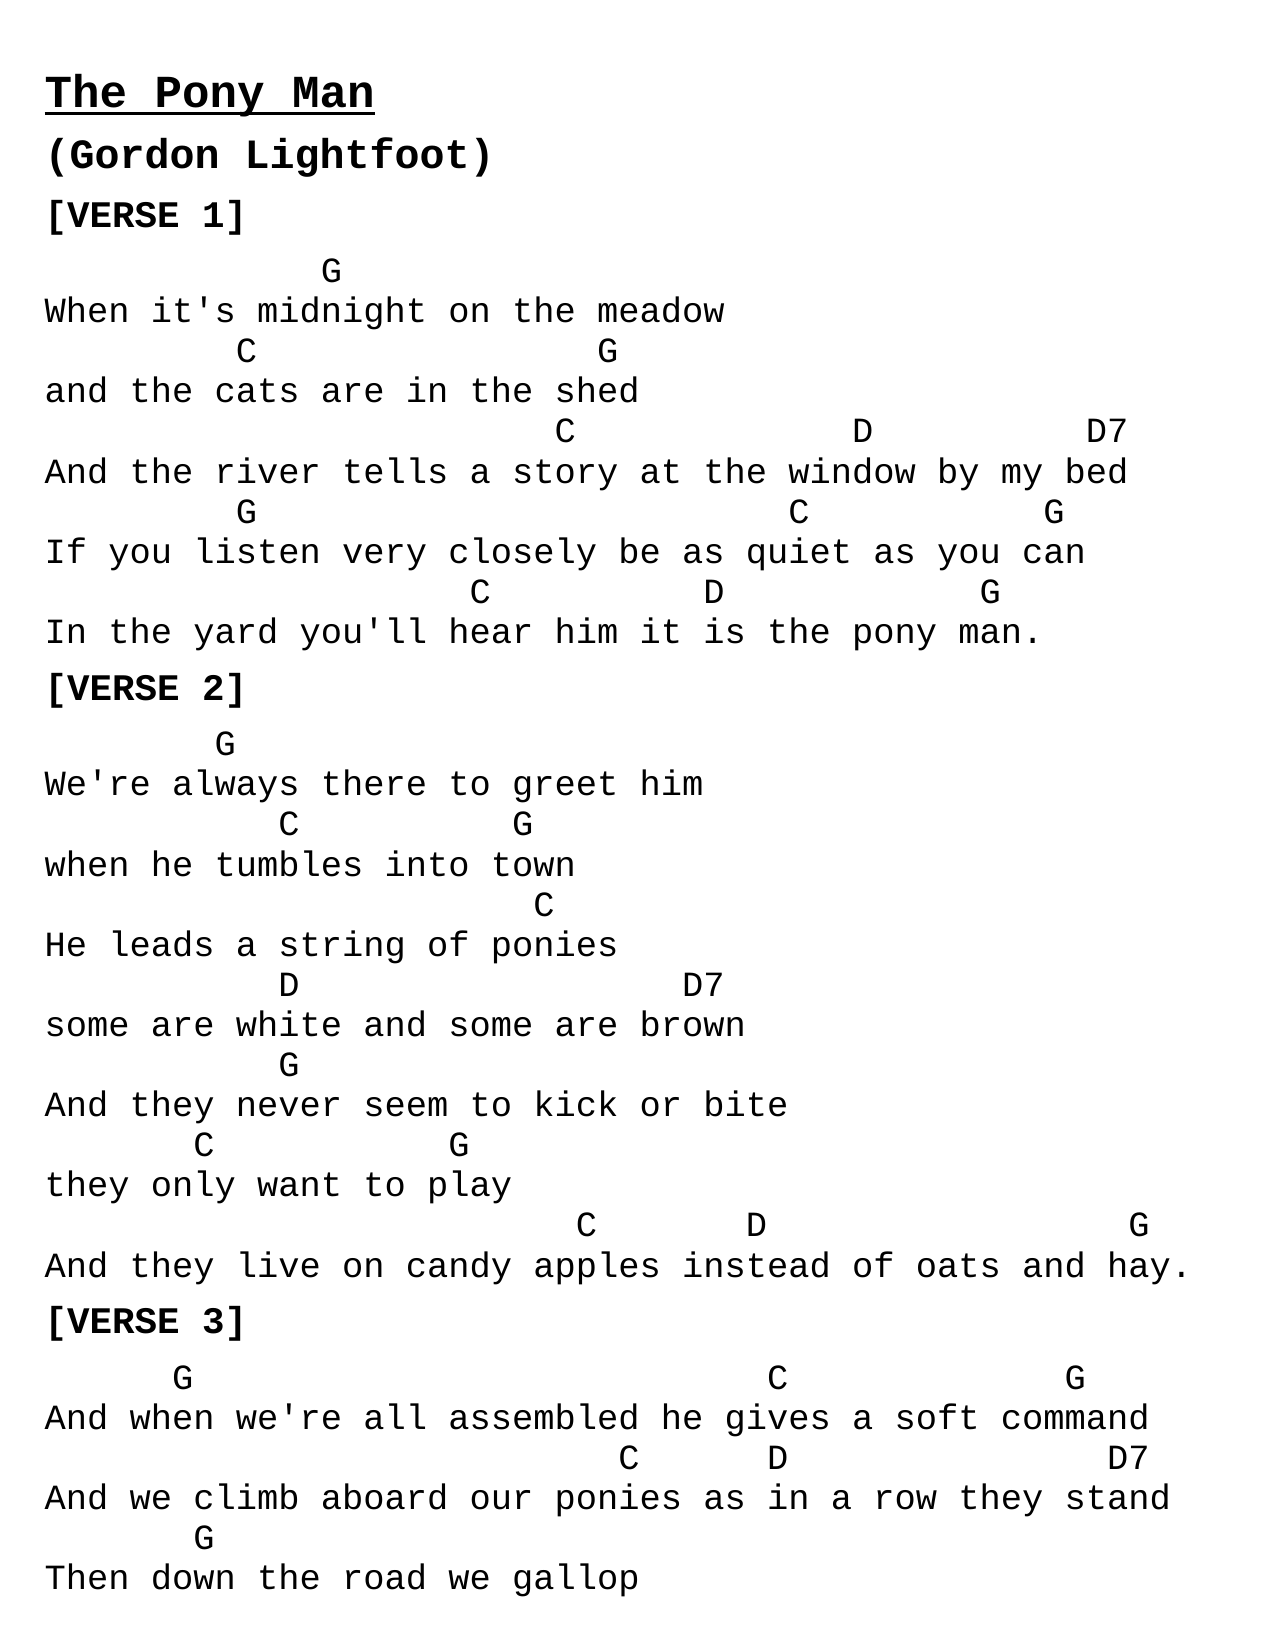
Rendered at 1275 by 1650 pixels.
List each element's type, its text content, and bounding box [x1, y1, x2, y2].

text We're always there to greet him [44, 766, 1231, 806]
text C G [44, 333, 1231, 373]
text G [44, 726, 1231, 766]
text G C G [44, 494, 1231, 534]
text And they never seem to kick or bite [44, 1087, 1231, 1127]
text C D D7 [44, 413, 1231, 453]
subtitle [VERSE 2] [44, 669, 1231, 711]
text G C G [44, 1360, 1231, 1400]
text And we climb aboard our ponies as in a row they stand [44, 1480, 1231, 1520]
subtitle (Gordon Lightfoot) [44, 134, 1231, 181]
text In the yard you'll hear him it is the pony man. [44, 614, 1231, 654]
text C [44, 887, 1231, 927]
text C D G [44, 1207, 1231, 1247]
text and the cats are in the shed [44, 373, 1231, 413]
text they only want to play [44, 1167, 1231, 1207]
text G [44, 1047, 1231, 1087]
text When it's midnight on the meadow [44, 293, 1231, 333]
text If you listen very closely be as quiet as you can [44, 534, 1231, 574]
text And the river tells a story at the window by my bed [44, 453, 1231, 494]
text C D D7 [44, 1440, 1231, 1480]
text some are white and some are brown [44, 1007, 1231, 1047]
text He leads a string of ponies [44, 927, 1231, 967]
subtitle The Pony Man [44, 69, 1231, 121]
subtitle [VERSE 1] [44, 196, 1231, 238]
text And when we're all assembled he gives a soft command [44, 1400, 1231, 1440]
text C G [44, 1127, 1231, 1167]
text C D G [44, 574, 1231, 614]
subtitle [VERSE 3] [44, 1302, 1231, 1345]
text when he tumbles into town [44, 846, 1231, 887]
text G [44, 253, 1231, 293]
text G [44, 1520, 1231, 1560]
text C G [44, 806, 1231, 846]
text Then down the road we gallop [44, 1560, 1231, 1600]
text And they live on candy apples instead of oats and hay. [44, 1247, 1231, 1288]
text D D7 [44, 967, 1231, 1007]
